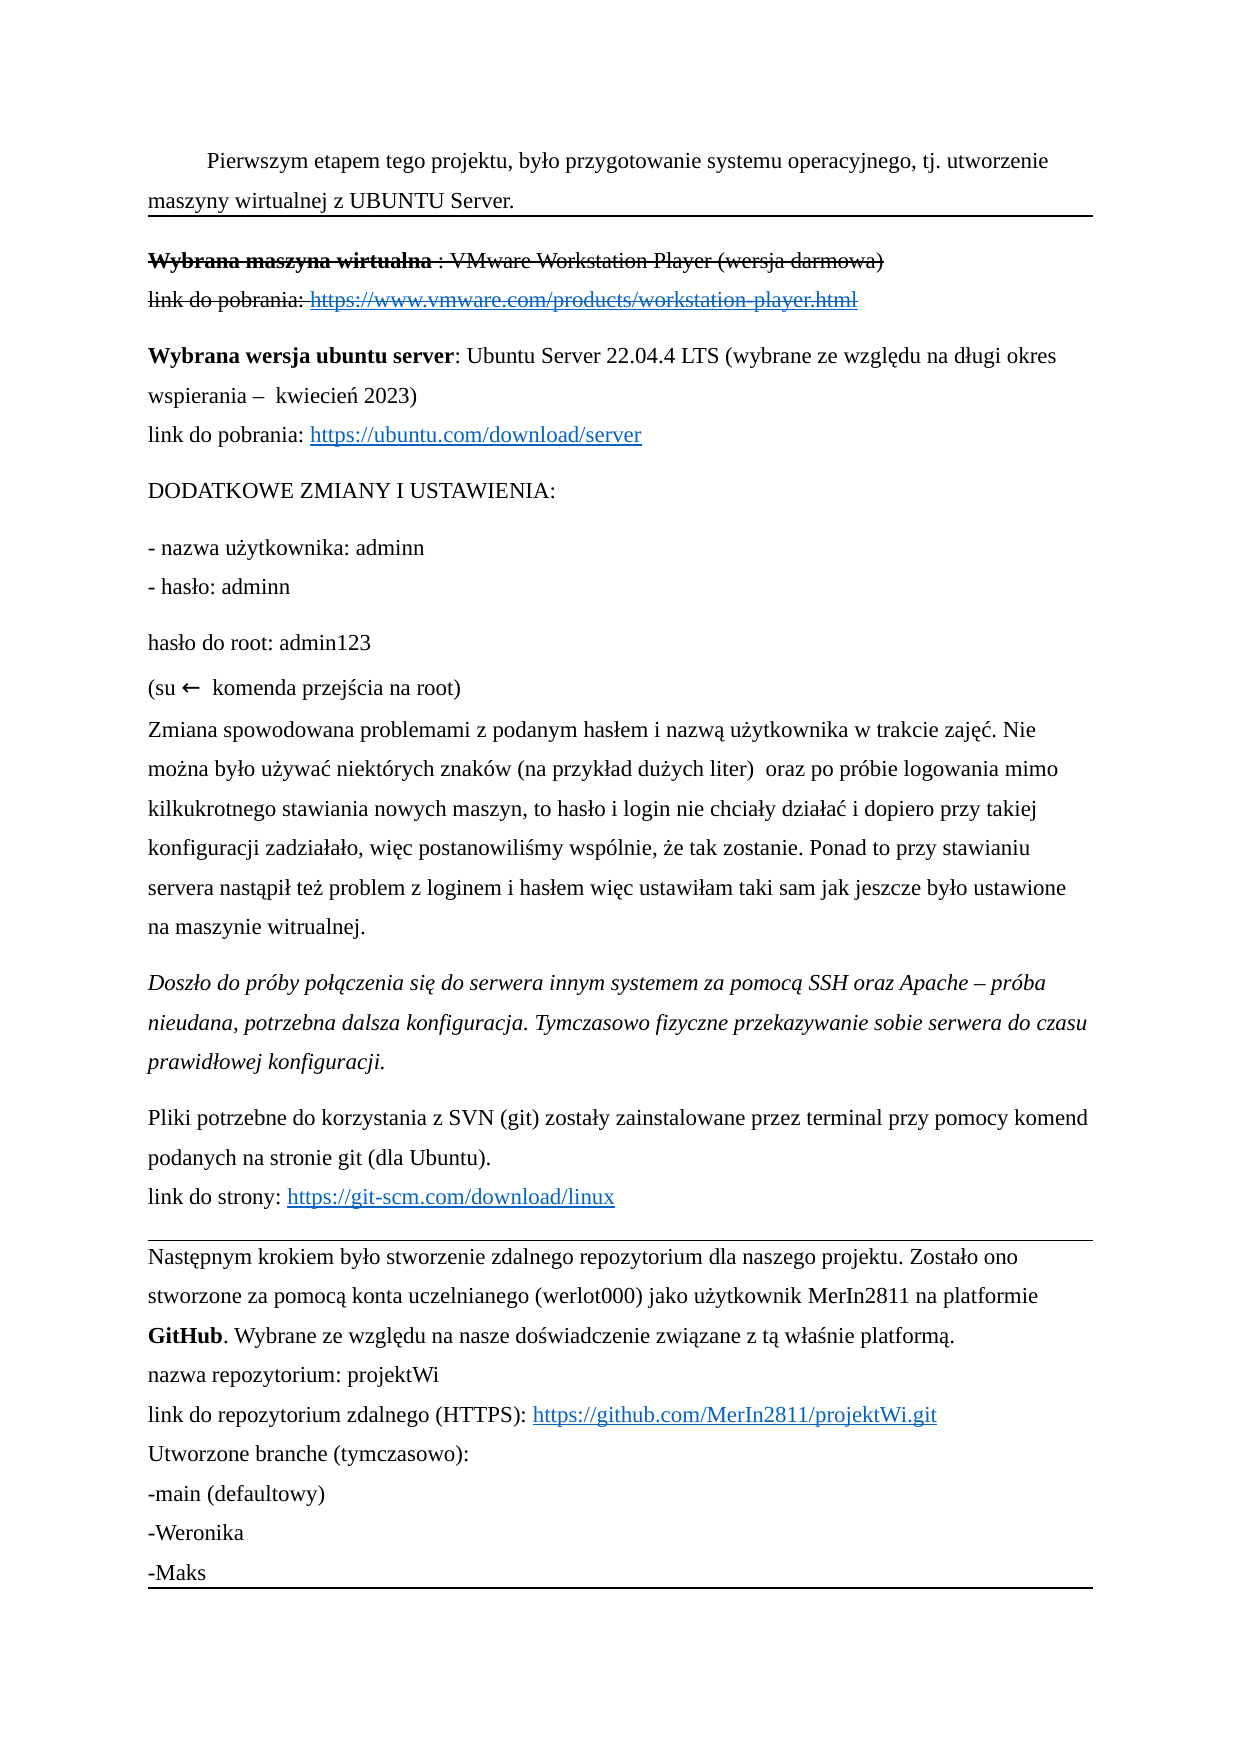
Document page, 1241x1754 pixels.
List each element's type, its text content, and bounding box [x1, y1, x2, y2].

text hasło do root: admin123 (su ← komenda przejścia na root) Zmiana spowodowana problemami z podanym hasłem i nazwą użytkownika w trakcie zajęć. Nie można było używać niektórych znaków (na przykład dużych liter) oraz po próbie logowania mimo kilkukrotnego stawiania nowych maszyn, to hasło i login nie chciały działać i dopiero przy takiej konfiguracji zadziałało, więc postanowiliśmy wspólnie, że tak zostanie. Ponad to przy stawianiu servera nastąpił też problem z loginem i hasłem więc ustawiłam taki sam jak jeszcze było ustawione na maszynie witrualnej. [148, 629, 1093, 939]
text Wybrana wersja ubuntu server: Ubuntu Server 22.04.4 LTS (wybrane ze względu na długi okres wspierania – kwiecień 2023) link do pobrania: https://ubuntu.com/download/server [148, 342, 1093, 448]
text Pliki potrzebne do korzystania z SVN (git) zostały zainstalowane przez terminal przy pomocy komend podanych na stronie git (dla Ubuntu). link do strony: https://git-scm.com/download/linux [148, 1104, 1093, 1210]
text Pierwszym etapem tego projektu, było przygotowanie systemu operacyjnego, tj. utworzenie maszyny wirtualnej z UBUNTU Server. [148, 148, 1093, 215]
text Następnym krokiem było stworzenie zdalnego repozytorium dla naszego projektu. Zostało ono stworzone za pomocą konta uczelnianego (werlot000) jako użytkownik MerIn2811 na platformie GitHub. Wybrane ze względu na nasze doświadczenie związane z tą właśnie platformą. nazwa repozytorium: projektWi link do repozytorium zdalnego (HTTPS): https://github.com/MerIn2811/projektWi.git Utworzone branche (tymczasowo): -main (defaultowy) -Weronika -Maks [148, 1241, 1093, 1587]
text DODATKOWE ZMIANY I USTAWIENIA: [148, 478, 1093, 504]
text Wybrana maszyna wirtualna : VMware Workstation Player (wersja darmowa) link do pobrania: https://www.vmware.com/products/workstation-player.html [148, 247, 1093, 313]
text Doszło do próby połączenia się do serwera innym systemem za pomocą SSH oraz Apache – próba nieudana, potrzebna dalsza konfiguracja. Tymczasowo fizyczne przekazywanie sobie serwera do czasu prawidłowej konfiguracji. [148, 969, 1093, 1074]
text - nazwa użytkownika: adminn - hasło: adminn [148, 534, 1093, 599]
